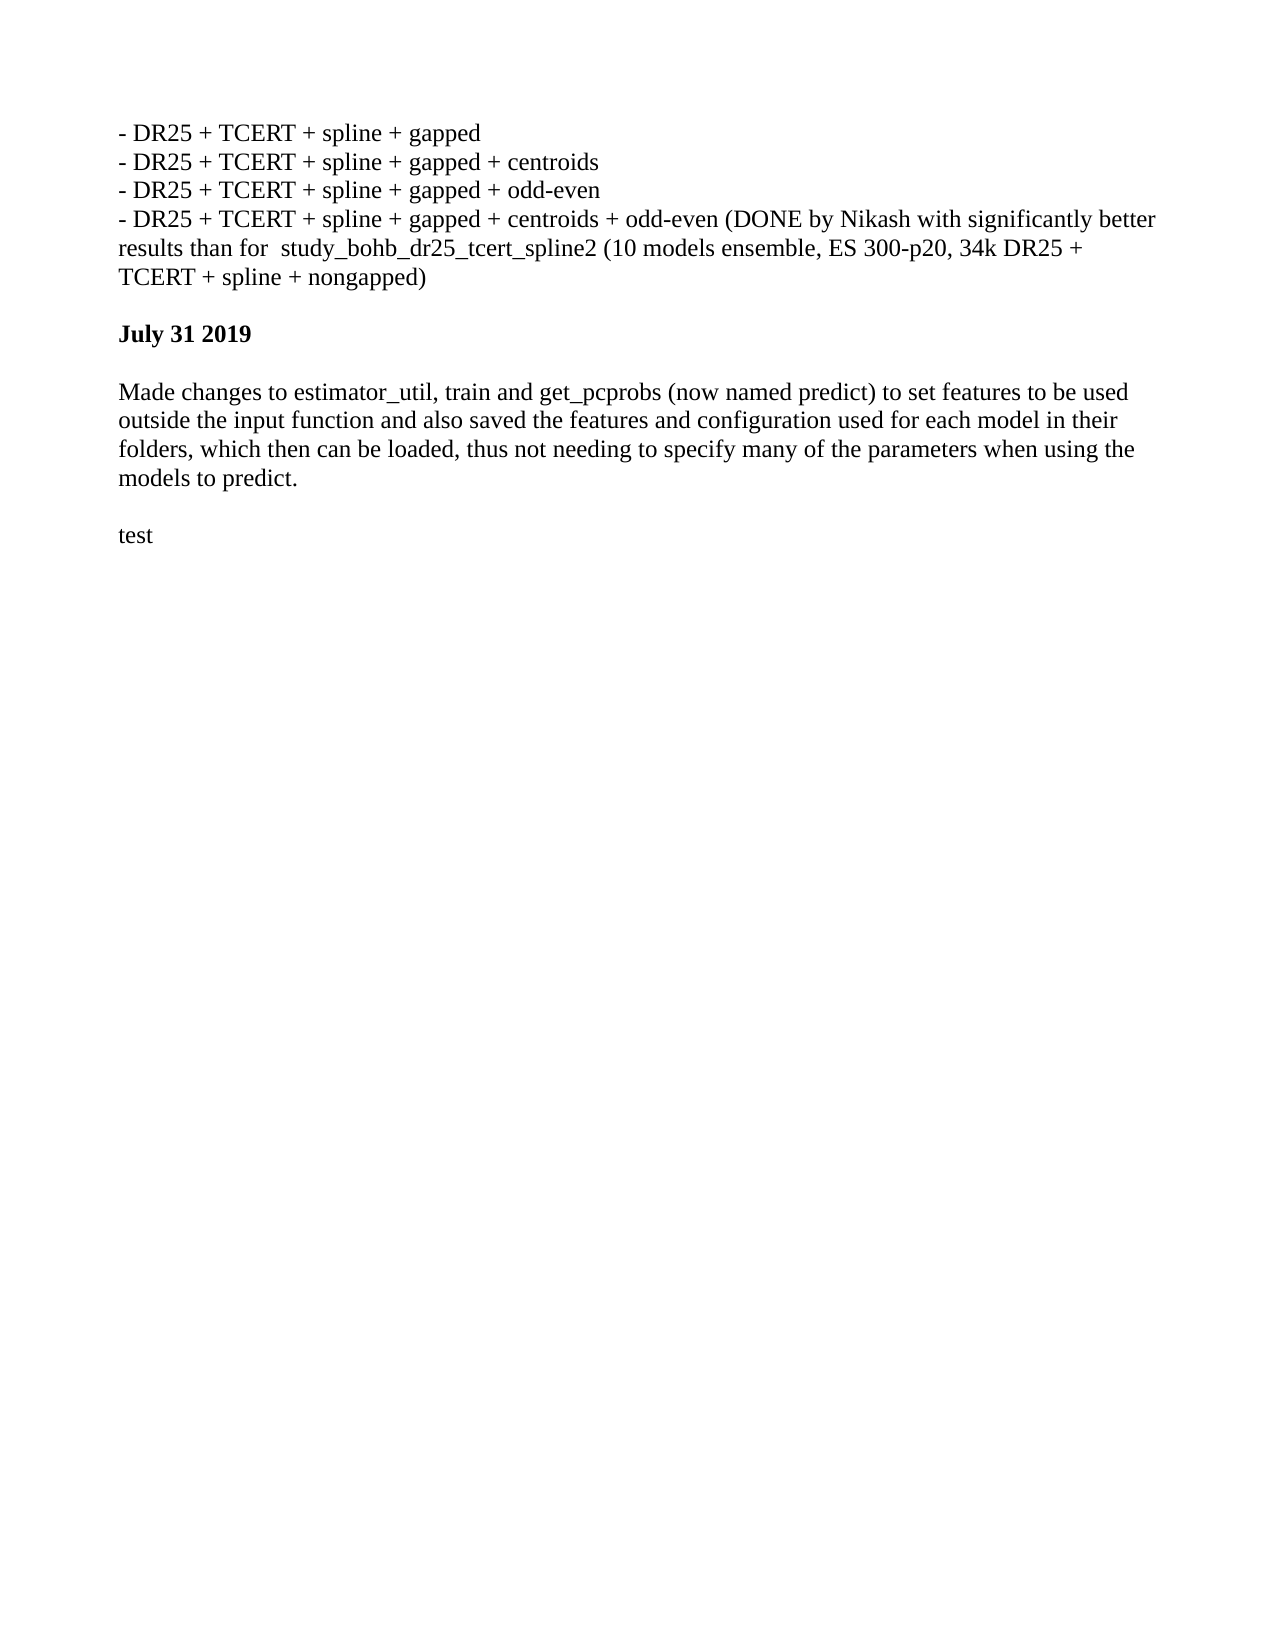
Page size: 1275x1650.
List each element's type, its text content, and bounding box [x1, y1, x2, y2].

text - DR25 + TCERT + spline + gapped [118, 118, 1157, 147]
text July 31 2019 [118, 319, 1157, 348]
text Made changes to estimator_util, train and get_pcprobs (now named predict) to set features to be used outside the input function and also saved the features and configuration used for each model in their folders, which then can be loaded, thus not needing to specify many of the parameters when using the models to predict. [118, 377, 1157, 492]
text test [118, 521, 1157, 549]
text - DR25 + TCERT + spline + gapped + centroids [118, 147, 1157, 176]
text - DR25 + TCERT + spline + gapped + odd-even [118, 176, 1157, 204]
text - DR25 + TCERT + spline + gapped + centroids + odd-even (DONE by Nikash with significantly better results than for study_bohb_dr25_tcert_spline2 (10 models ensemble, ES 300-p20, 34k DR25 + TCERT + spline + nongapped) [118, 204, 1157, 291]
